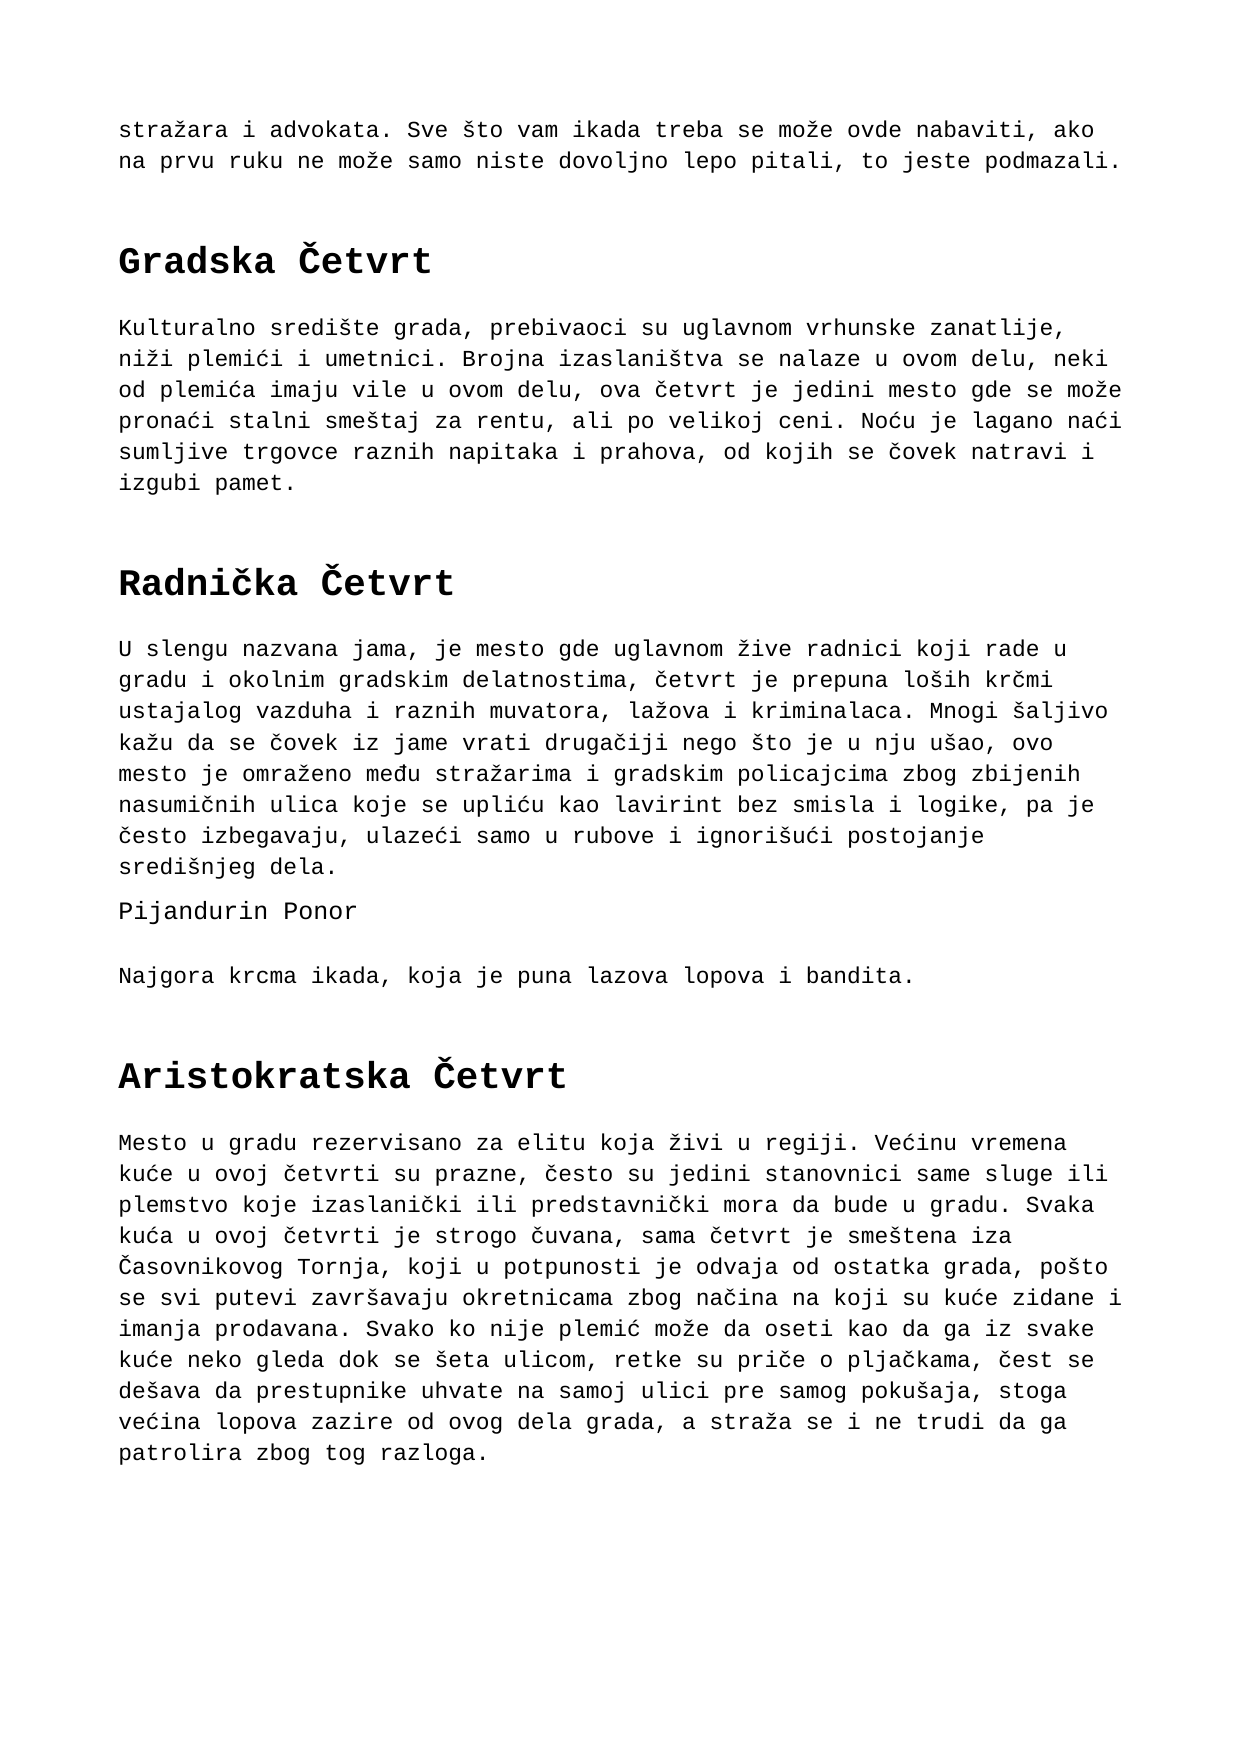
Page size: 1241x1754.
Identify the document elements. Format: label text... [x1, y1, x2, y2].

text stražara i advokata. Sve što vam ikada treba se može ovde nabaviti, ako na prvu ruku ne može samo niste dovoljno lepo pitali, to jeste podmazali. [118, 118, 1122, 175]
subtitle Gradska Četvrt [118, 242, 1122, 285]
subtitle Pijandurin Ponor [118, 898, 1122, 927]
subtitle Aristokratska Četvrt [118, 1057, 1122, 1100]
text U slengu nazvana jama, je mesto gde uglavnom žive radnici koji rade u gradu i okolnim gradskim delatnostima, četvrt je prepuna loših krčmi ustajalog vazduha i raznih muvatora, lažova i kriminalaca. Mnogi šaljivo kažu da se čovek iz jame vrati drugačiji nego što je u nju ušao, ovo mesto je omraženo među stražarima i gradskim policajcima zbog zbijenih nasumičnih ulica koje se upliću kao lavirint bez smisla i logike, pa je često izbegavaju, ulazeći samo u rubove i ignorišući postojanje središnjeg dela. [118, 638, 1122, 881]
text Mesto u gradu rezervisano za elitu koja živi u regiji. Većinu vremena kuće u ovoj četvrti su prazne, često su jedini stanovnici same sluge ili plemstvo koje izaslanički ili predstavnički mora da bude u gradu. Svaka kuća u ovoj četvrti je strogo čuvana, sama četvrt je smeštena iza Časovnikovog Tornja, koji u potpunosti je odvaja od ostatka grada, pošto se svi putevi završavaju okretnicama zbog načina na koji su kuće zidane i imanja prodavana. Svako ko nije plemić može da oseti kao da ga iz svake kuće neko gleda dok se šeta ulicom, retke su priče o pljačkama, čest se dešava da prestupnike uhvate na samoj ulici pre samog pokušaja, stoga većina lopova zazire od ovog dela grada, a straža se i ne trudi da ga patrolira zbog tog razloga. [118, 1131, 1122, 1467]
text Kulturalno središte grada, prebivaoci su uglavnom vrhunske zanatlije, niži plemići i umetnici. Brojna izaslaništva se nalaze u ovom delu, neki od plemića imaju vile u ovom delu, ova četvrt je jedini mesto gde se može pronaći stalni smeštaj za rentu, ali po velikoj ceni. Noću je lagano naći sumljive trgovce raznih napitaka i prahova, od kojih se čovek natravi i izgubi pamet. [118, 316, 1122, 497]
subtitle Radnička Četvrt [118, 564, 1122, 607]
text Najgora krcma ikada, koja je puna lazova lopova i bandita. [118, 964, 1122, 990]
